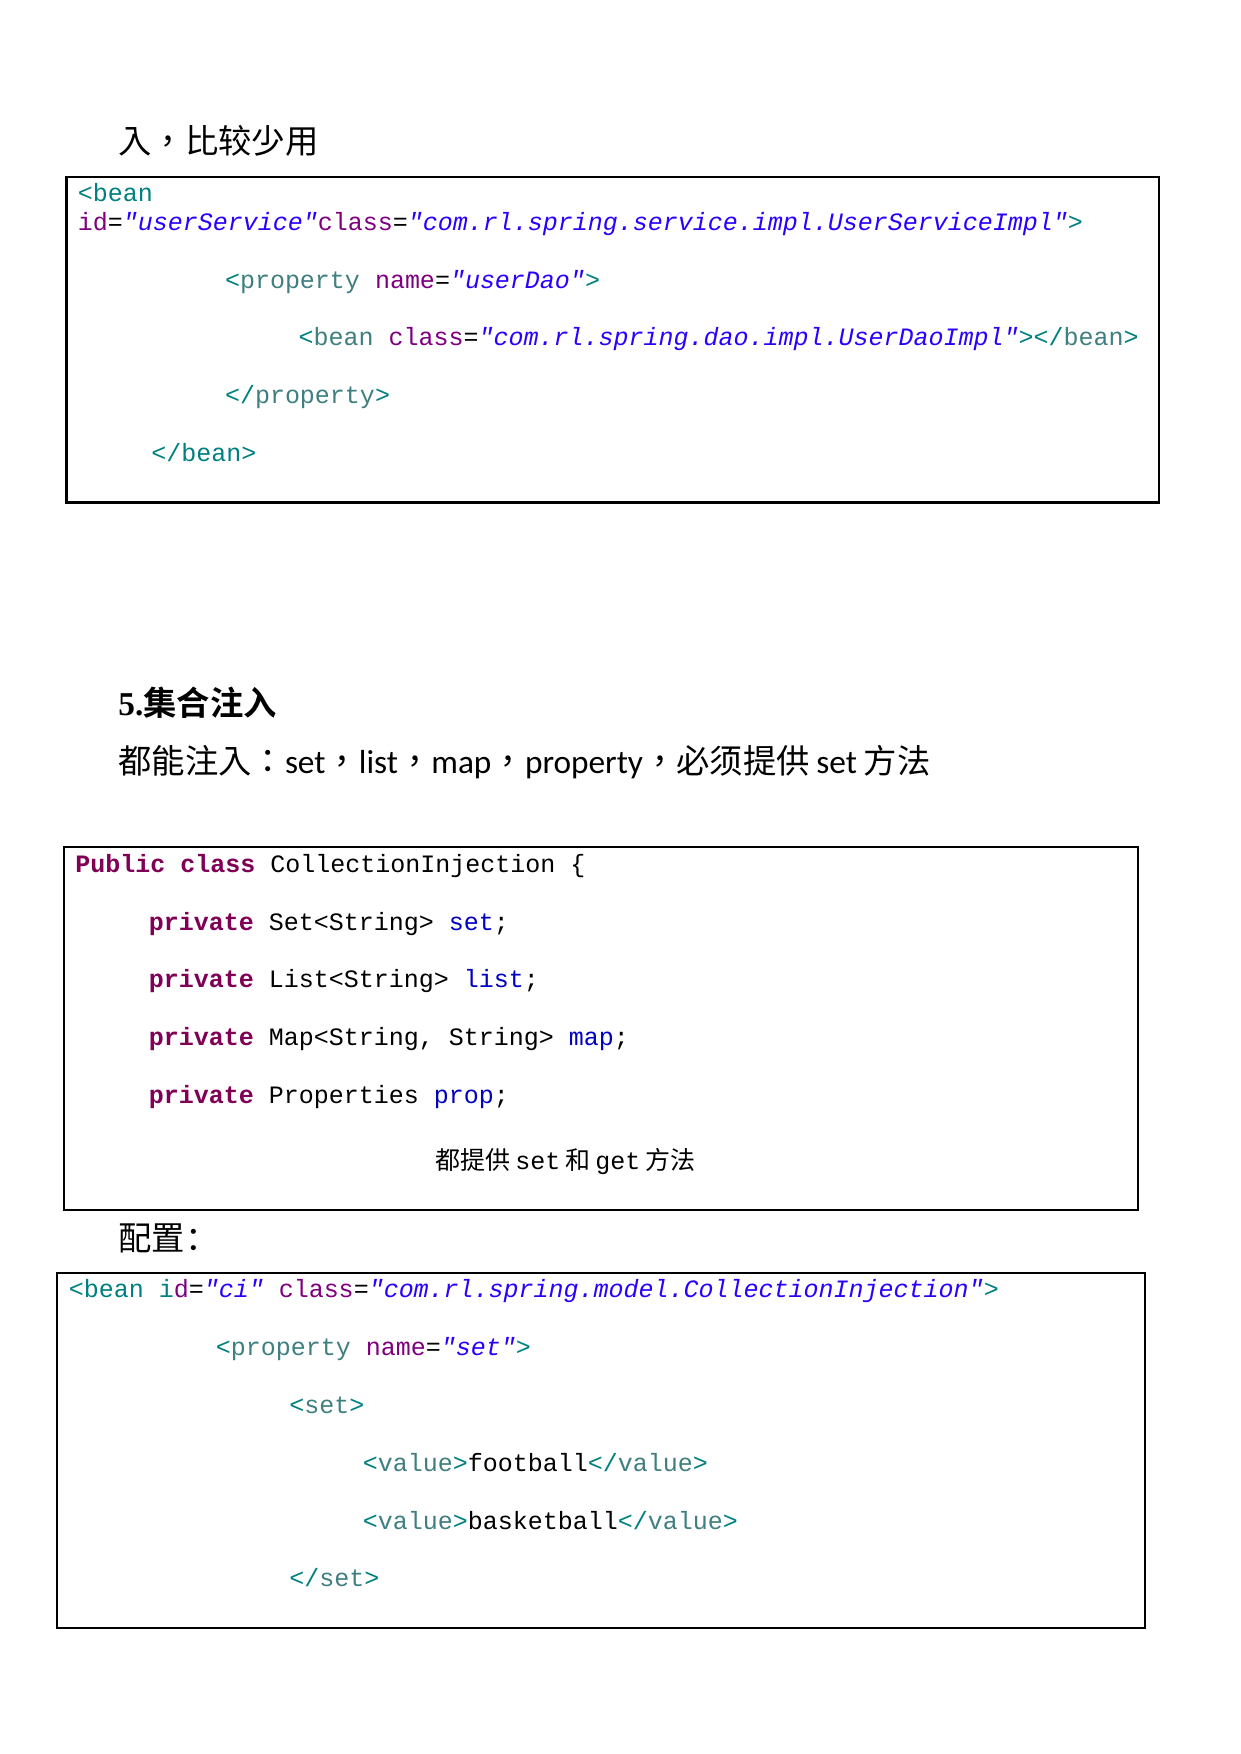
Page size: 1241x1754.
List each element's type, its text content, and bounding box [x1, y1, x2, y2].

table_header <bean id="userService"class="com.rl.spring.service.impl.UserServiceImpl"> <property name="userDao"> <bean class="com.rl.spring.dao.impl.UserDaoImpl"></bean> </property> </bean> [68, 178, 1158, 501]
text 都能注入：set，list，map，property，必须提供set方法 [118, 737, 1122, 783]
subtitle 5.集合注入 [118, 677, 1122, 725]
text 配置： [118, 1211, 1122, 1259]
text 入，比较少用 [118, 118, 1122, 163]
table_header <bean id="ci" class="com.rl.spring.model.CollectionInjection"> <property name="set"> <set> <value>football</value> <value>basketball</value> </set> [58, 1274, 1144, 1627]
table_header Public class CollectionInjection { private Set<String> set; private List<String> list; private Map<String, String> map; private Properties prop; 都提供set和get方法 [65, 848, 1137, 1209]
